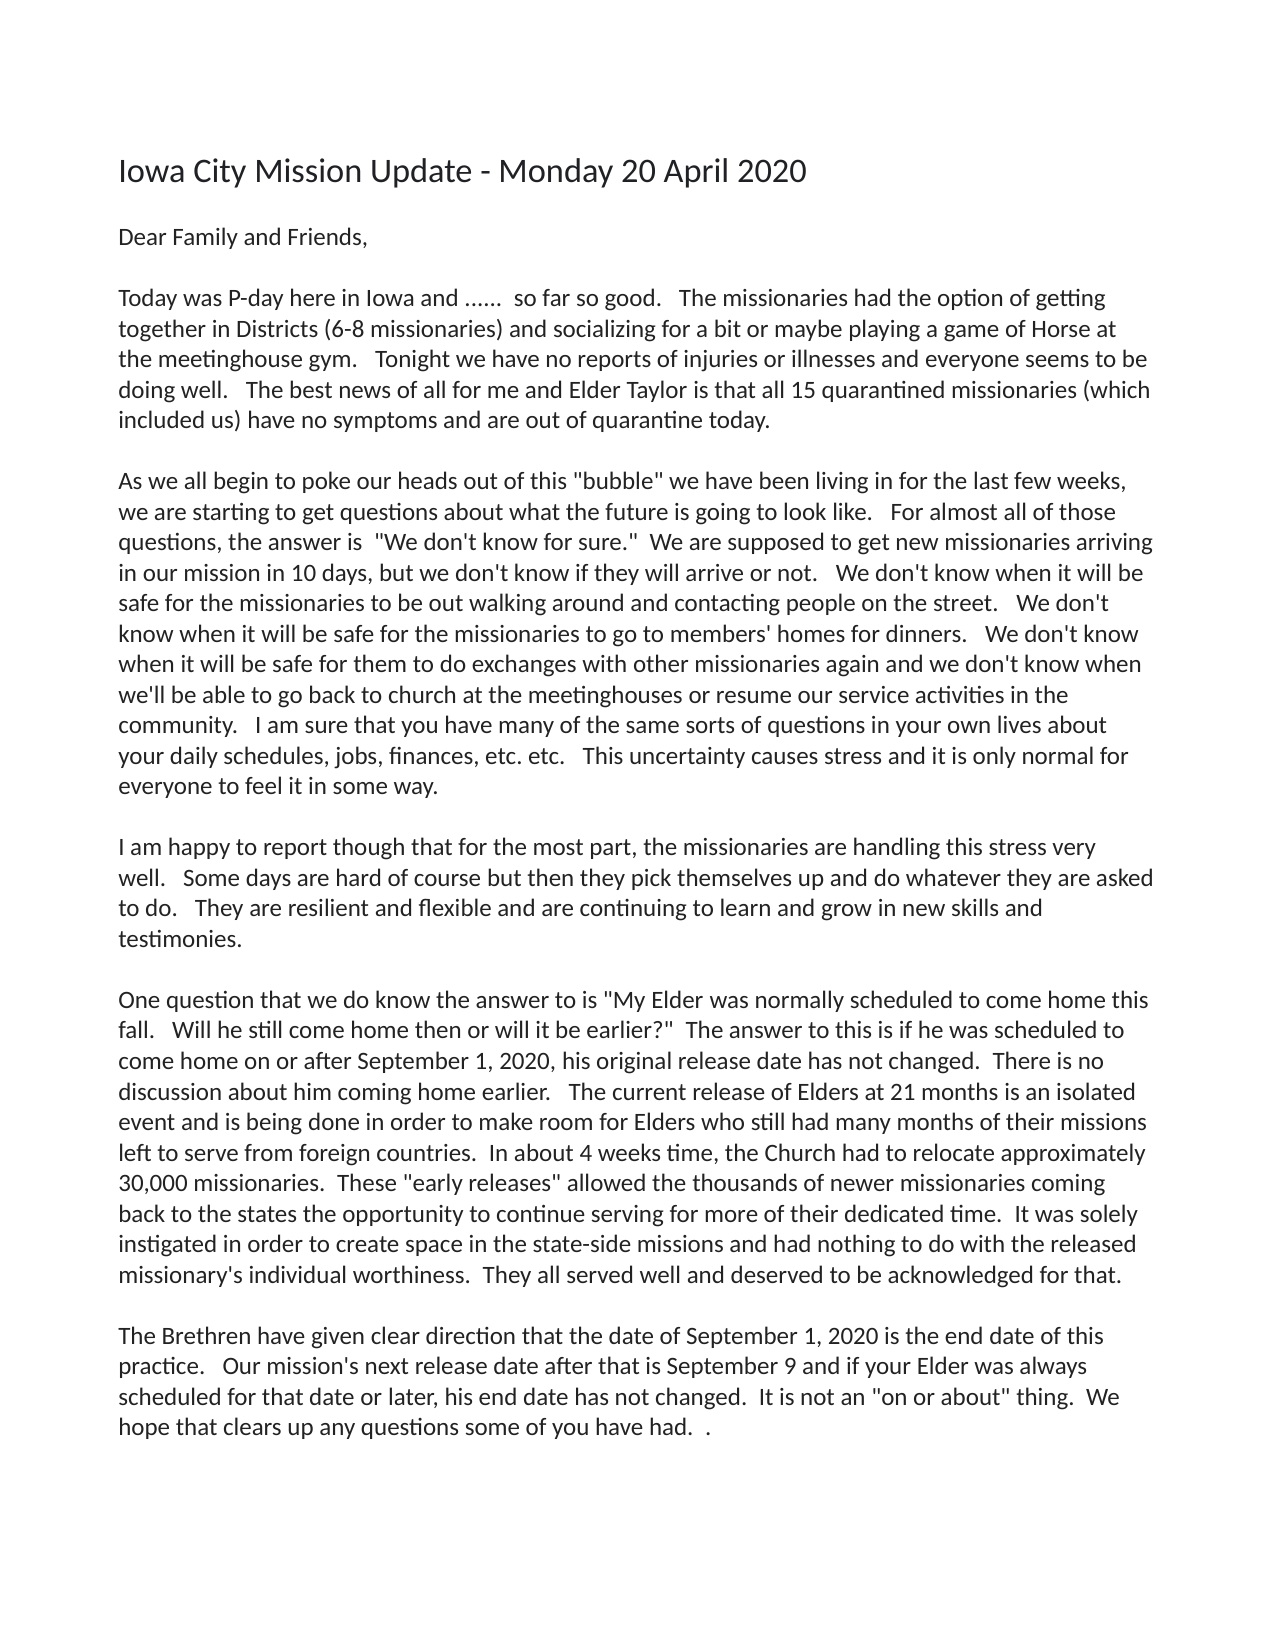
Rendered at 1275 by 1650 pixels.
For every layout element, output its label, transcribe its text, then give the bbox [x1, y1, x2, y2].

text I am happy to report though that for the most part, the missionaries are handling this stress very well. Some days are hard of course but then they pick themselves up and do whatever they are asked to do. They are resilient and flexible and are continuing to learn and grow in new skills and testimonies. [118, 832, 1157, 954]
text The Brethren have given clear direction that the date of September 1, 2020 is the end date of this practice. Our mission's next release date after that is September 9 and if your Elder was always scheduled for that date or later, his end date has not changed. It is not an "on or about" thing. We hope that clears up any questions some of you have had. . [118, 1320, 1157, 1442]
text Dear Family and Friends, [118, 221, 1157, 252]
text Today was P-day here in Iowa and ...... so far so good. The missionaries had the option of getting together in Districts (6-8 missionaries) and socializing for a bit or maybe playing a game of Horse at the meetinghouse gym. Tonight we have no reports of injuries or illnesses and everyone seems to be doing well. The best news of all for me and Elder Taylor is that all 15 quarantined missionaries (which included us) have no symptoms and are out of quarantine today. [118, 282, 1157, 435]
text One question that we do know the answer to is "My Elder was normally scheduled to come home this fall. Will he still come home then or will it be earlier?" The answer to this is if he was scheduled to come home on or after September 1, 2020, his original release date has not changed. There is no discussion about him coming home earlier. The current release of Elders at 21 months is an isolated event and is being done in order to make room for Elders who still had many months of their missions left to serve from foreign countries. In about 4 weeks time, the Church had to relocate approximately 30,000 missionaries. These "early releases" allowed the thousands of newer missionaries coming back to the states the opportunity to continue serving for more of their dedicated time. It was solely instigated in order to create space in the state-side missions and had nothing to do with the released missionary's individual worthiness. They all served well and deserved to be acknowledged for that. [118, 984, 1157, 1289]
text As we all begin to poke our heads out of this "bubble" we have been living in for the last few weeks, we are starting to get questions about what the future is going to look like. For almost all of those questions, the answer is "We don't know for sure." We are supposed to get new missionaries arriving in our mission in 10 days, but we don't know if they will arrive or not. We don't know when it will be safe for the missionaries to be out walking around and contacting people on the street. We don't know when it will be safe for the missionaries to go to members' homes for dinners. We don't know when it will be safe for them to do exchanges with other missionaries again and we don't know when we'll be able to go back to church at the meetinghouses or resume our service activities in the community. I am sure that you have many of the same sorts of questions in your own lives about your daily schedules, jobs, finances, etc. etc. This uncertainty causes stress and it is only normal for everyone to feel it in some way. [118, 465, 1157, 801]
text Iowa City Mission Update - Monday 20 April 2020 [118, 149, 1157, 191]
